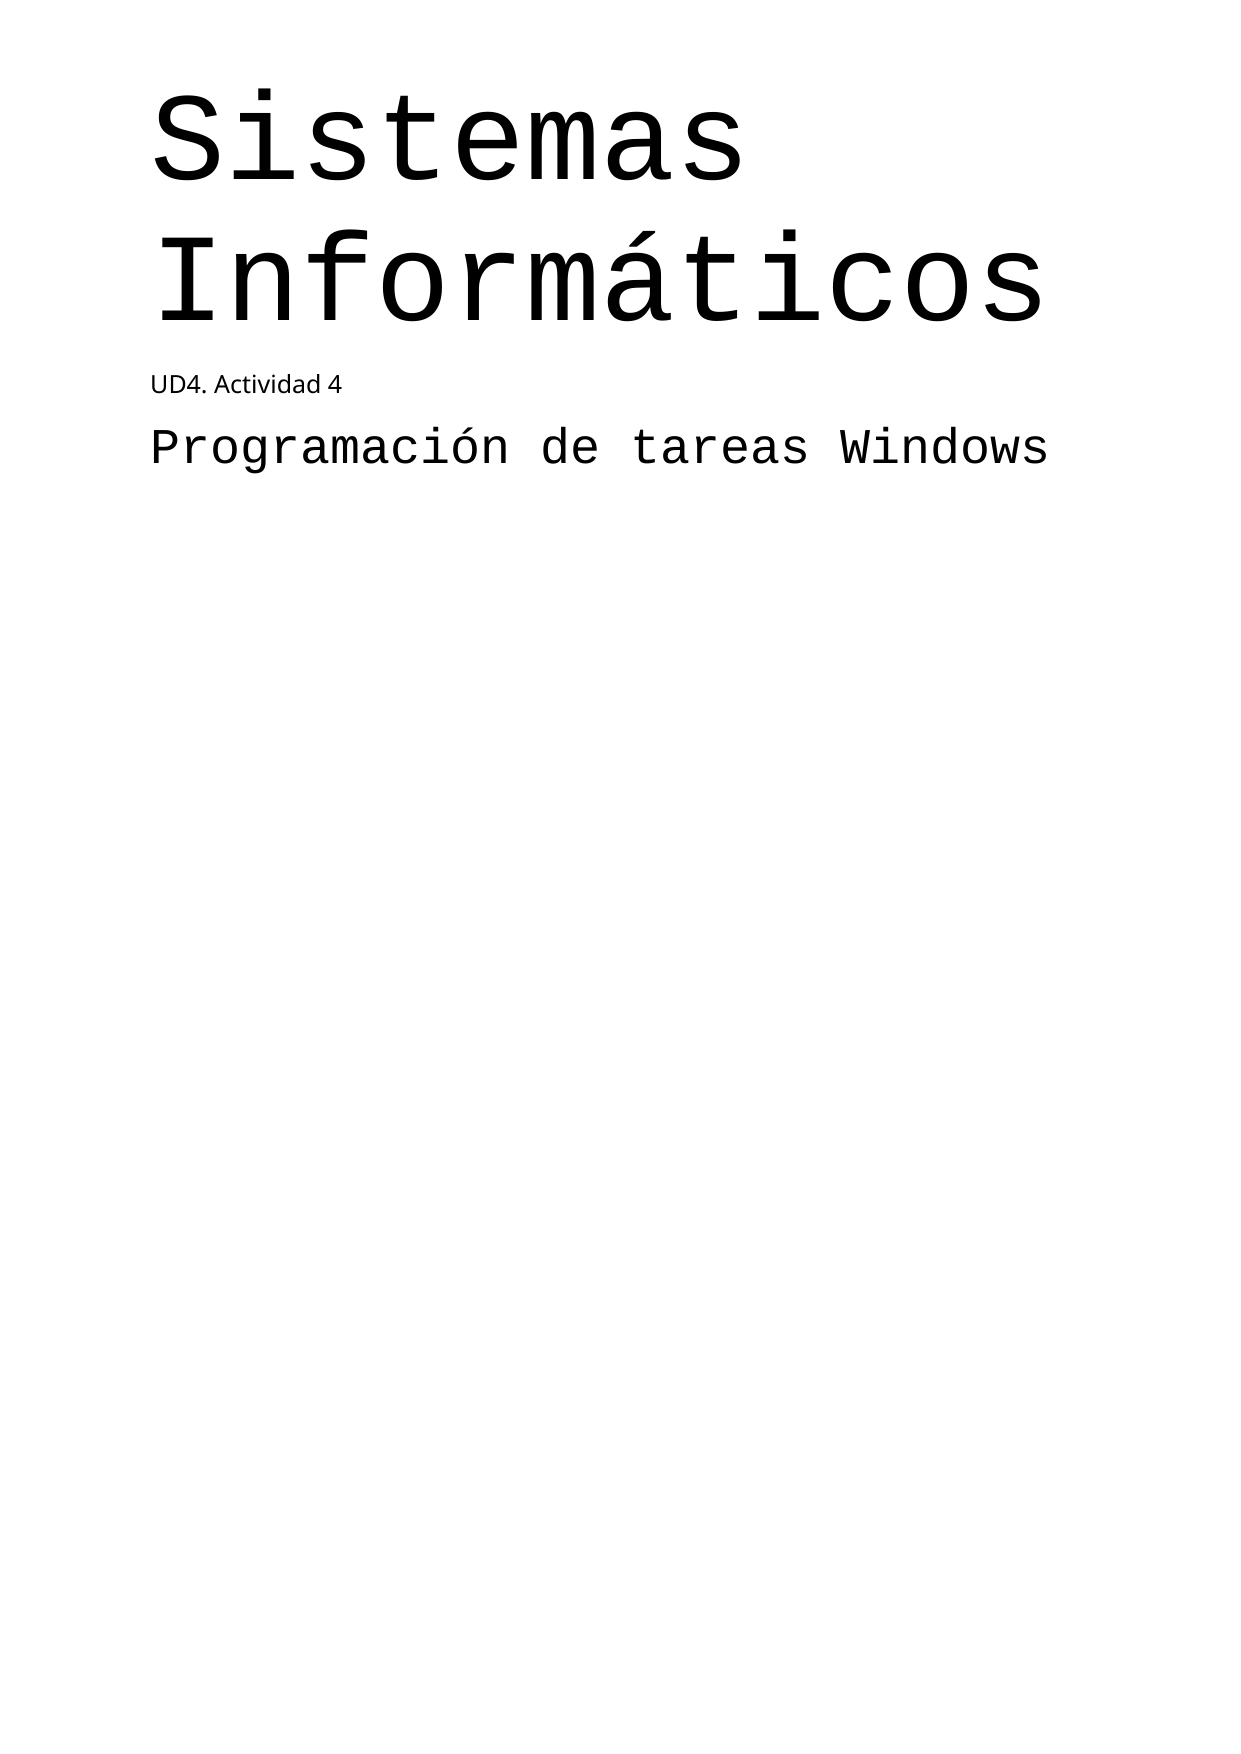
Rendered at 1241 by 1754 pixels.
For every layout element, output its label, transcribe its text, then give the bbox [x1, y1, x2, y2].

text Programación de tareas Windows [150, 422, 1090, 479]
text Sistemas Informáticos [150, 75, 1090, 358]
text UD4. Actividad 4 [150, 366, 1090, 401]
